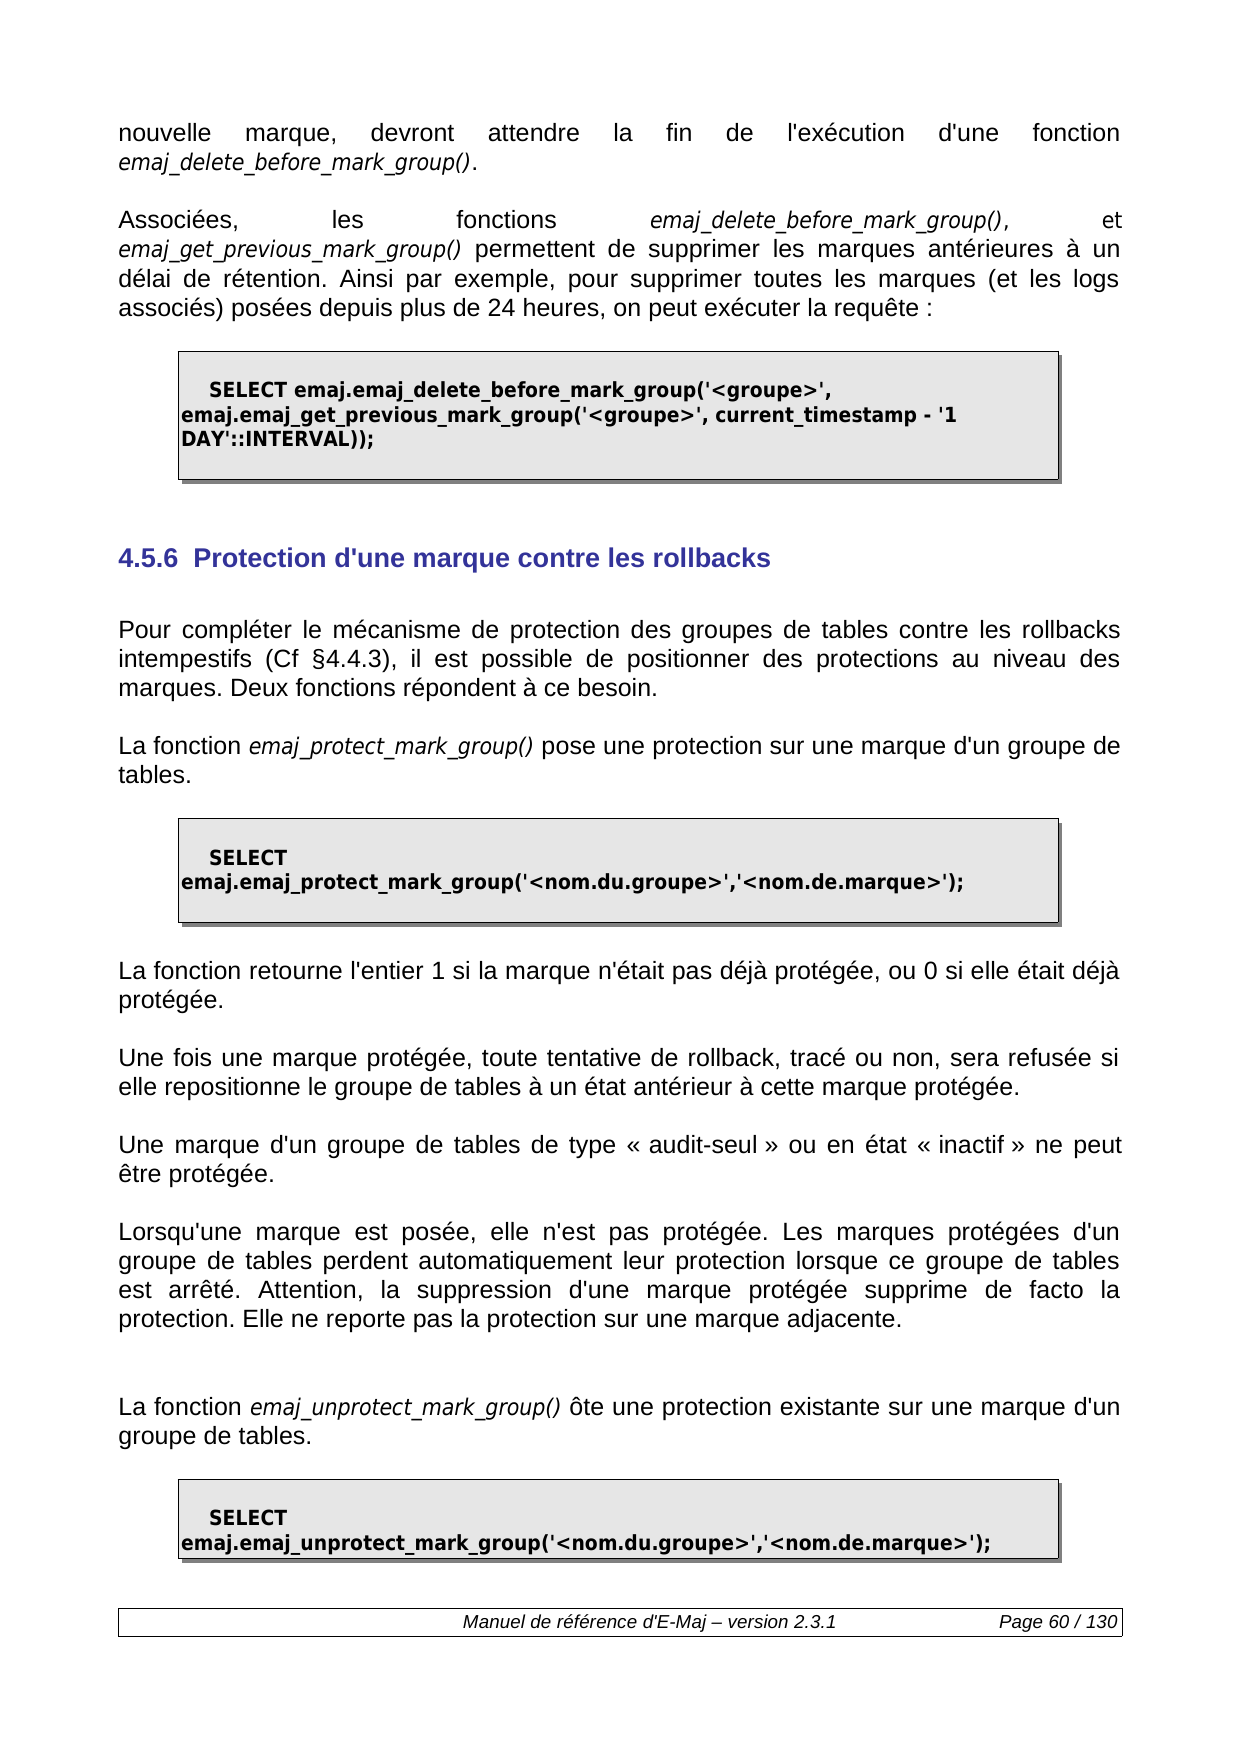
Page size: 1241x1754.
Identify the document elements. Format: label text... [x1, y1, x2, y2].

text La fonction retourne l'entier 1 si la marque n'était pas déjà protégée, ou 0 si elle était déjà protégée. [118, 956, 1122, 1014]
text Une fois une marque protégée, toute tentative de rollback, tracé ou non, sera refusée si elle repositionne le groupe de tables à un état antérieur à cette marque protégée. [118, 1043, 1122, 1101]
text Associées, les fonctions emaj_delete_before_mark_group(), et emaj_get_previous_mark_group() permettent de supprimer les marques antérieures à un délai de rétention. Ainsi par exemple, pour supprimer toutes les marques (et les logs associés) posées depuis plus de 24 heures, on peut exécuter la requête : [118, 205, 1122, 322]
text SELECT emaj.emaj_delete_before_mark_group('<groupe>', emaj.emaj_get_previous_mark_group('<groupe>', current_timestamp - '1 DAY'::INTERVAL)); [179, 375, 1058, 448]
text La fonction emaj_protect_mark_group() pose une protection sur une marque d'un groupe de tables. [118, 731, 1122, 789]
text SELECT emaj.emaj_protect_mark_group('<nom.du.groupe>','<nom.de.marque>'); [179, 842, 1058, 891]
text Une marque d'un groupe de tables de type « audit-seul » ou en état « inactif » ne peut être protégée. [118, 1130, 1122, 1188]
text La fonction emaj_unprotect_mark_group() ôte une protection existante sur une marque d'un groupe de tables. [118, 1392, 1122, 1450]
subtitle Protection d'une marque contre les rollbacks [118, 542, 1122, 573]
text Lorsqu'une marque est posée, elle n'est pas protégée. Les marques protégées d'un groupe de tables perdent automatiquement leur protection lorsque ce groupe de tables est arrêté. Attention, la suppression d'une marque protégée supprime de facto la protection. Elle ne reporte pas la protection sur une marque adjacente. [118, 1217, 1122, 1333]
text Pour compléter le mécanisme de protection des groupes de tables contre les rollbacks intempestifs (Cf §4.4.3), il est possible de positionner des protections au niveau des marques. Deux fonctions répondent à ce besoin. [118, 614, 1122, 702]
text SELECT emaj.emaj_unprotect_mark_group('<nom.du.groupe>','<nom.de.marque>'); [179, 1503, 1058, 1558]
text nouvelle marque, devront attendre la fin de l'exécution d'une fonction emaj_delete_before_mark_group(). [118, 118, 1122, 176]
